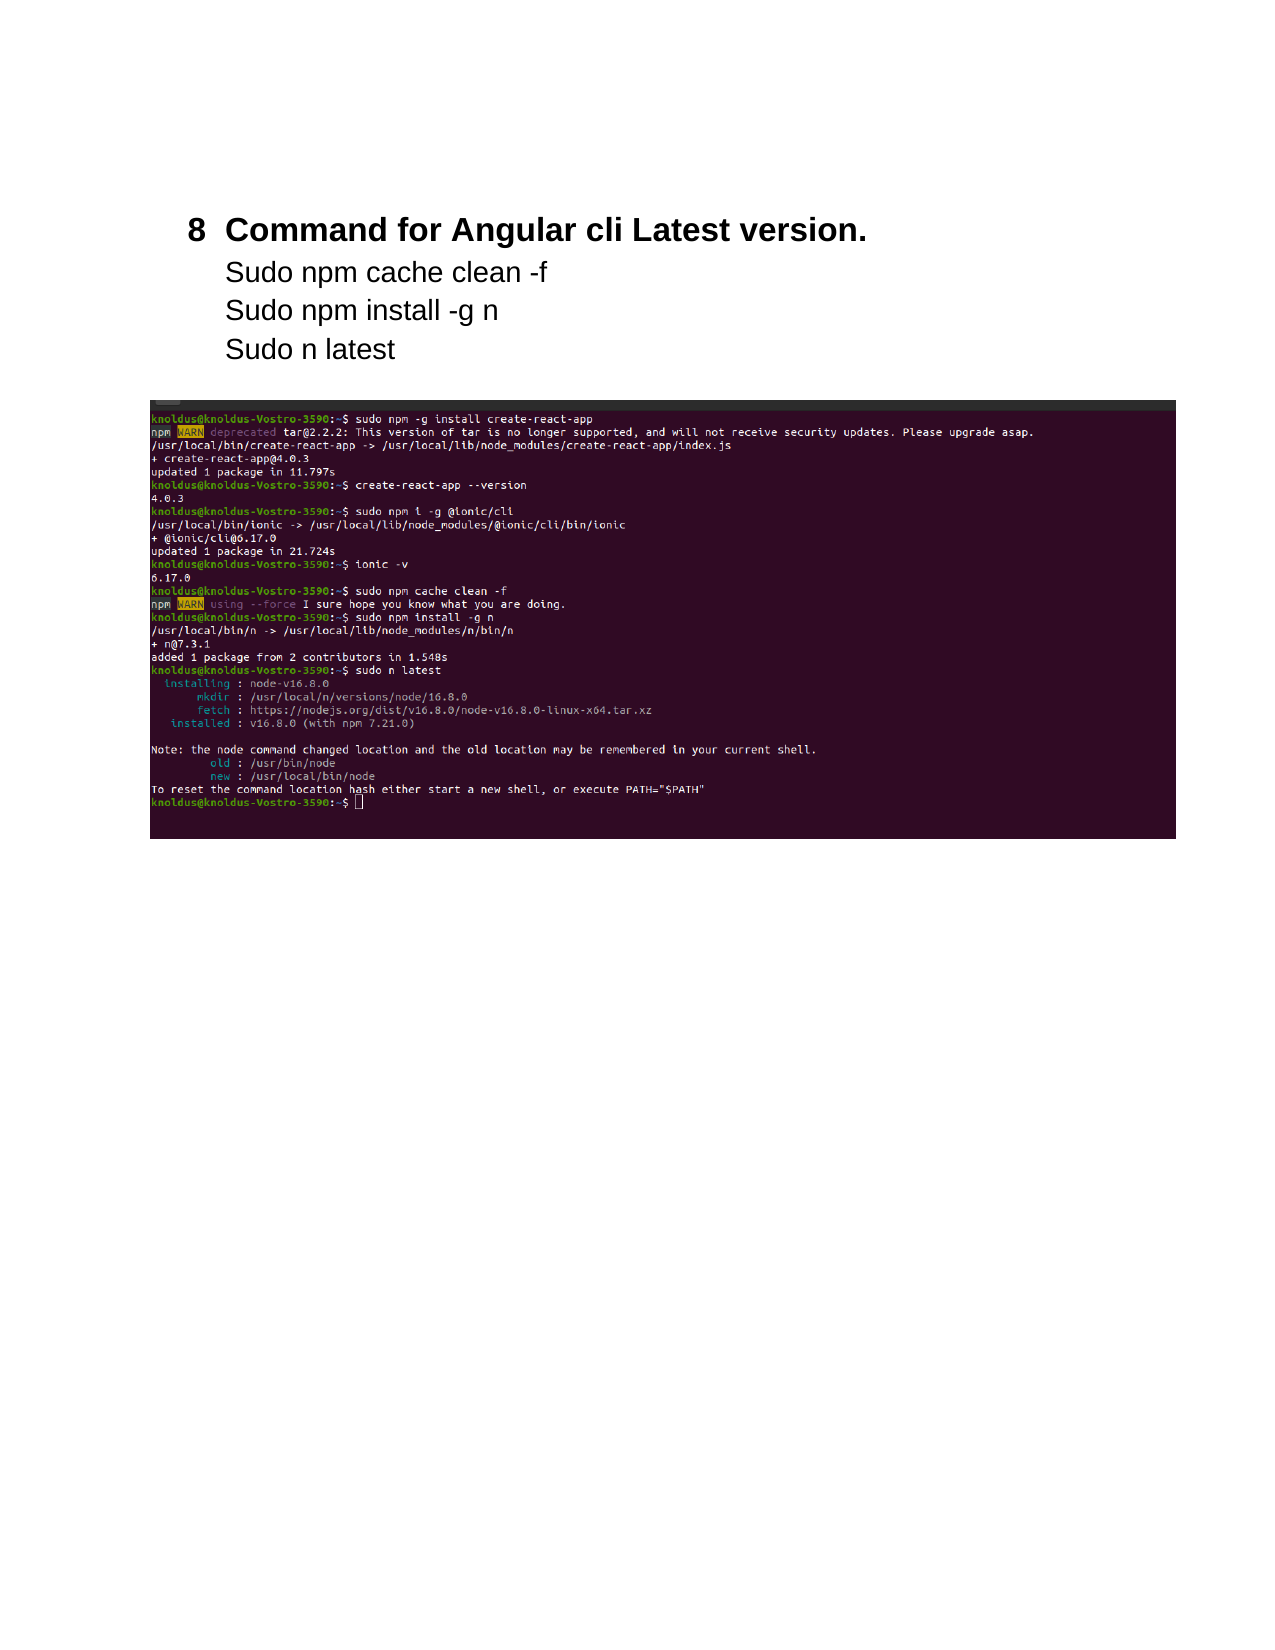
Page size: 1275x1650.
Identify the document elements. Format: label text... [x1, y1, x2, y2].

list Command for Angular cli Latest version. [187, 210, 1125, 249]
text Sudo n latest [225, 332, 1125, 365]
text Sudo npm install -g n [225, 293, 1125, 327]
text Sudo npm cache clean -f [225, 254, 1125, 288]
picture [150, 400, 1176, 839]
